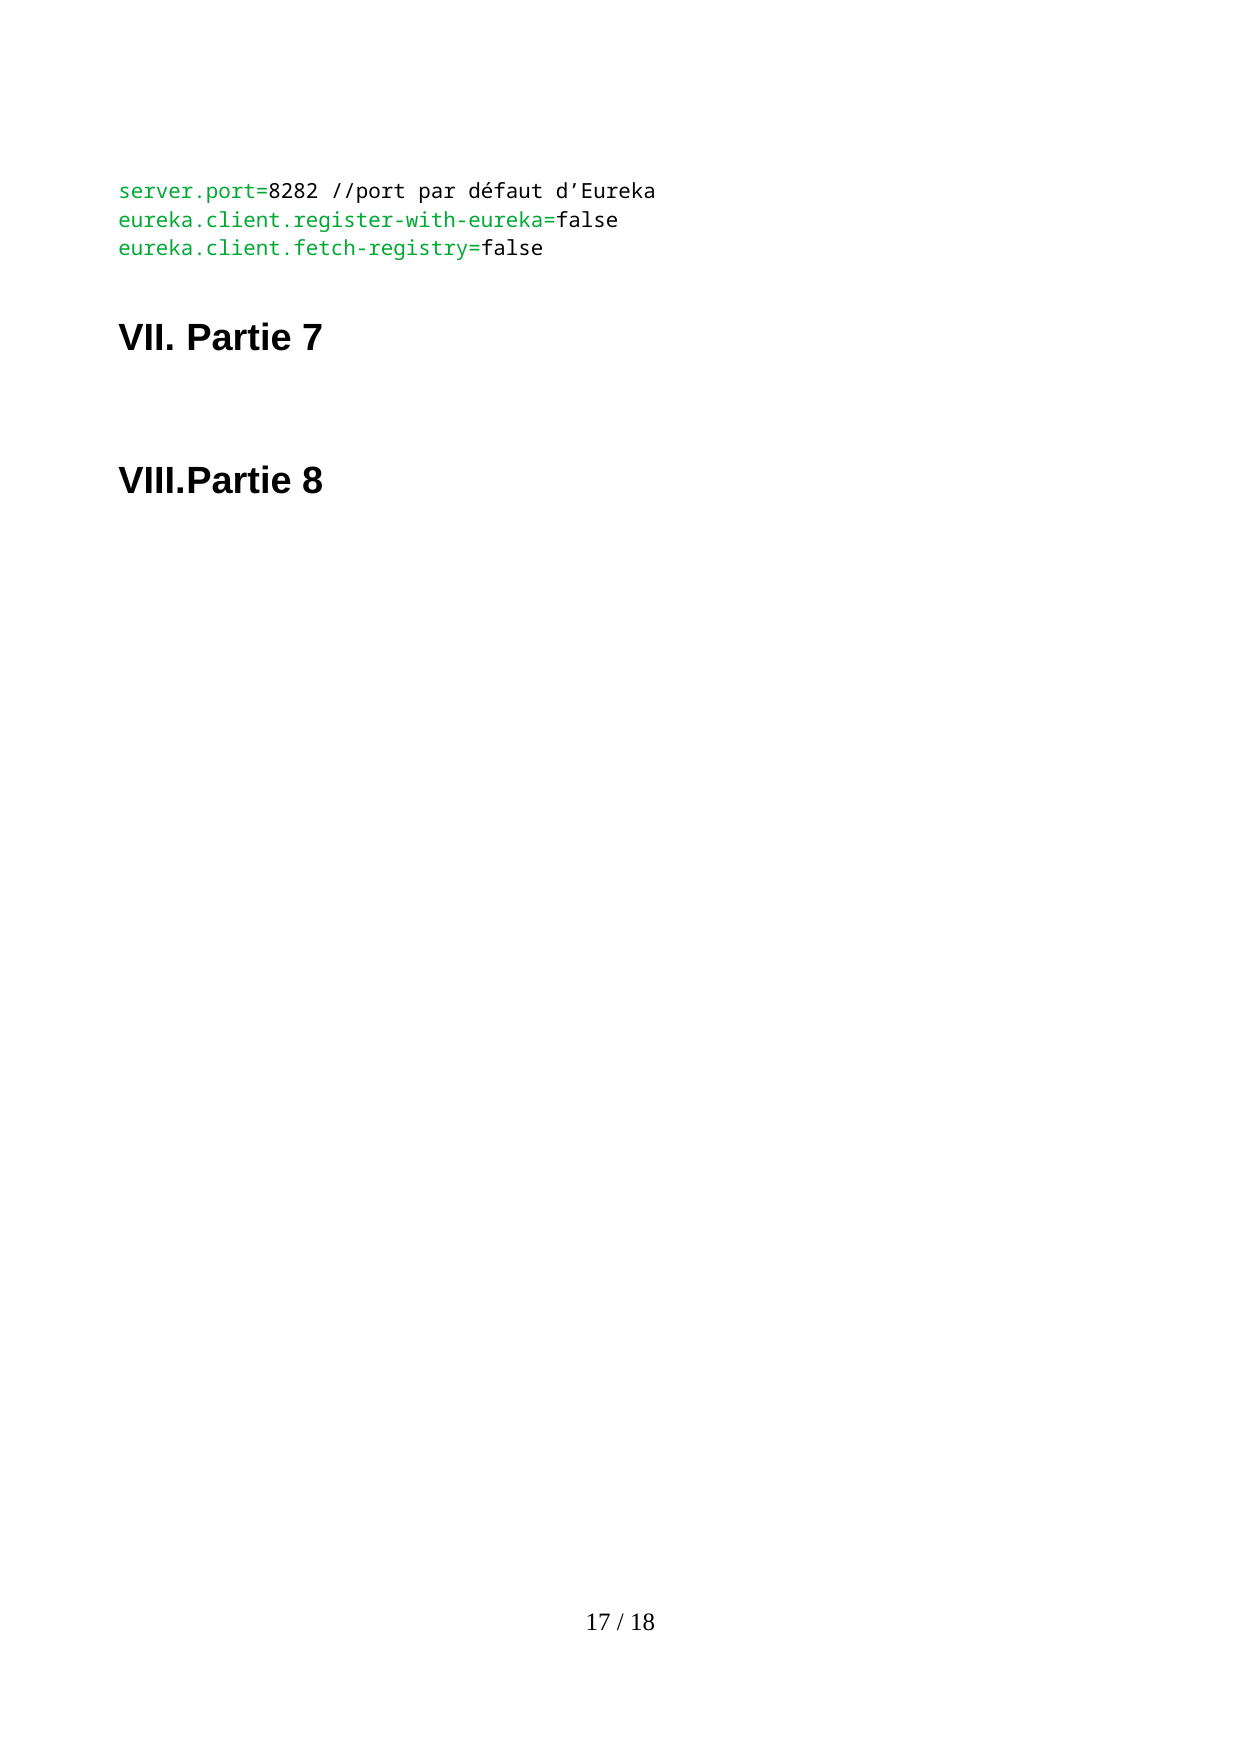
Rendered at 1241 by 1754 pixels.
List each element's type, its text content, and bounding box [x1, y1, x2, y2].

subtitle Partie 7 [118, 315, 1122, 359]
subtitle Partie 8 [118, 458, 1122, 502]
text server.port=8282 //port par défaut d’Eureka [118, 176, 1122, 205]
text eureka.client.fetch-registry=false [118, 233, 1122, 262]
text eureka.client.register-with-eureka=false [118, 205, 1122, 233]
